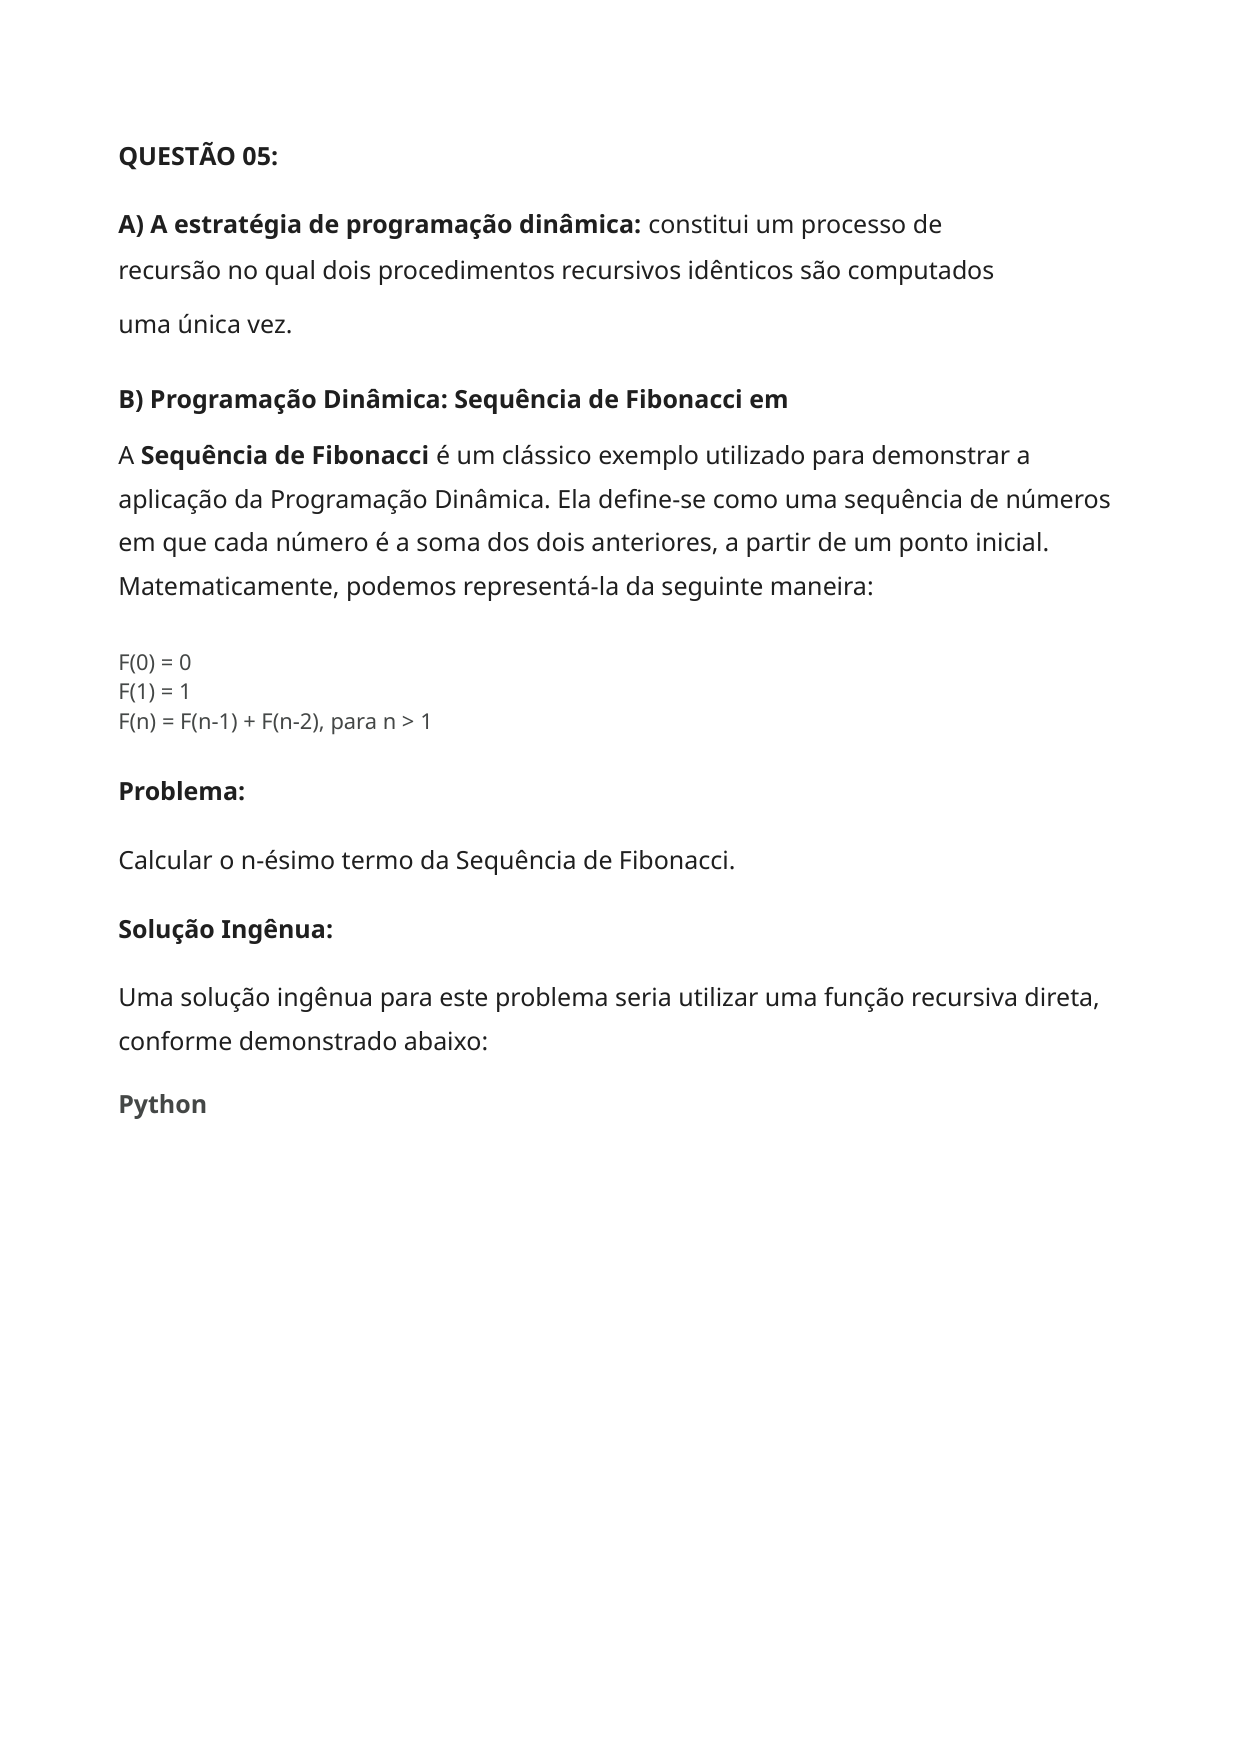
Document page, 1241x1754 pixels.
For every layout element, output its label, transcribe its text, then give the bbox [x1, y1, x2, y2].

text F(n) = F(n-1) + F(n-2), para n > 1 [118, 706, 1122, 736]
text recursão no qual dois procedimentos recursivos idênticos são computados [118, 253, 1122, 287]
subtitle A) A estratégia de programação dinâmica: constitui um processo de [118, 206, 1122, 240]
text A Sequência de Fibonacci é um clássico exemplo utilizado para demonstrar a aplicação da Programação Dinâmica. Ela define-se como uma sequência de números em que cada número é a soma dos dois anteriores, a partir de um ponto inicial. Matematicamente, podemos representá-la da seguinte maneira: [118, 428, 1122, 603]
subtitle B) Programação Dinâmica: Sequência de Fibonacci em [118, 381, 1122, 415]
subtitle QUESTÃO 05: [118, 139, 1122, 173]
text Problema: [118, 764, 1122, 808]
text F(1) = 1 [118, 676, 1122, 706]
text F(0) = 0 [118, 647, 1122, 676]
text Python [118, 1083, 1122, 1120]
text Solução Ingênua: [118, 902, 1122, 945]
text Uma solução ingênua para este problema seria utilizar uma função recursiva direta, conforme demonstrado abaixo: [118, 970, 1122, 1058]
text Calcular o n-ésimo termo da Sequência de Fibonacci. [118, 833, 1122, 877]
text uma única vez. [118, 307, 1122, 341]
